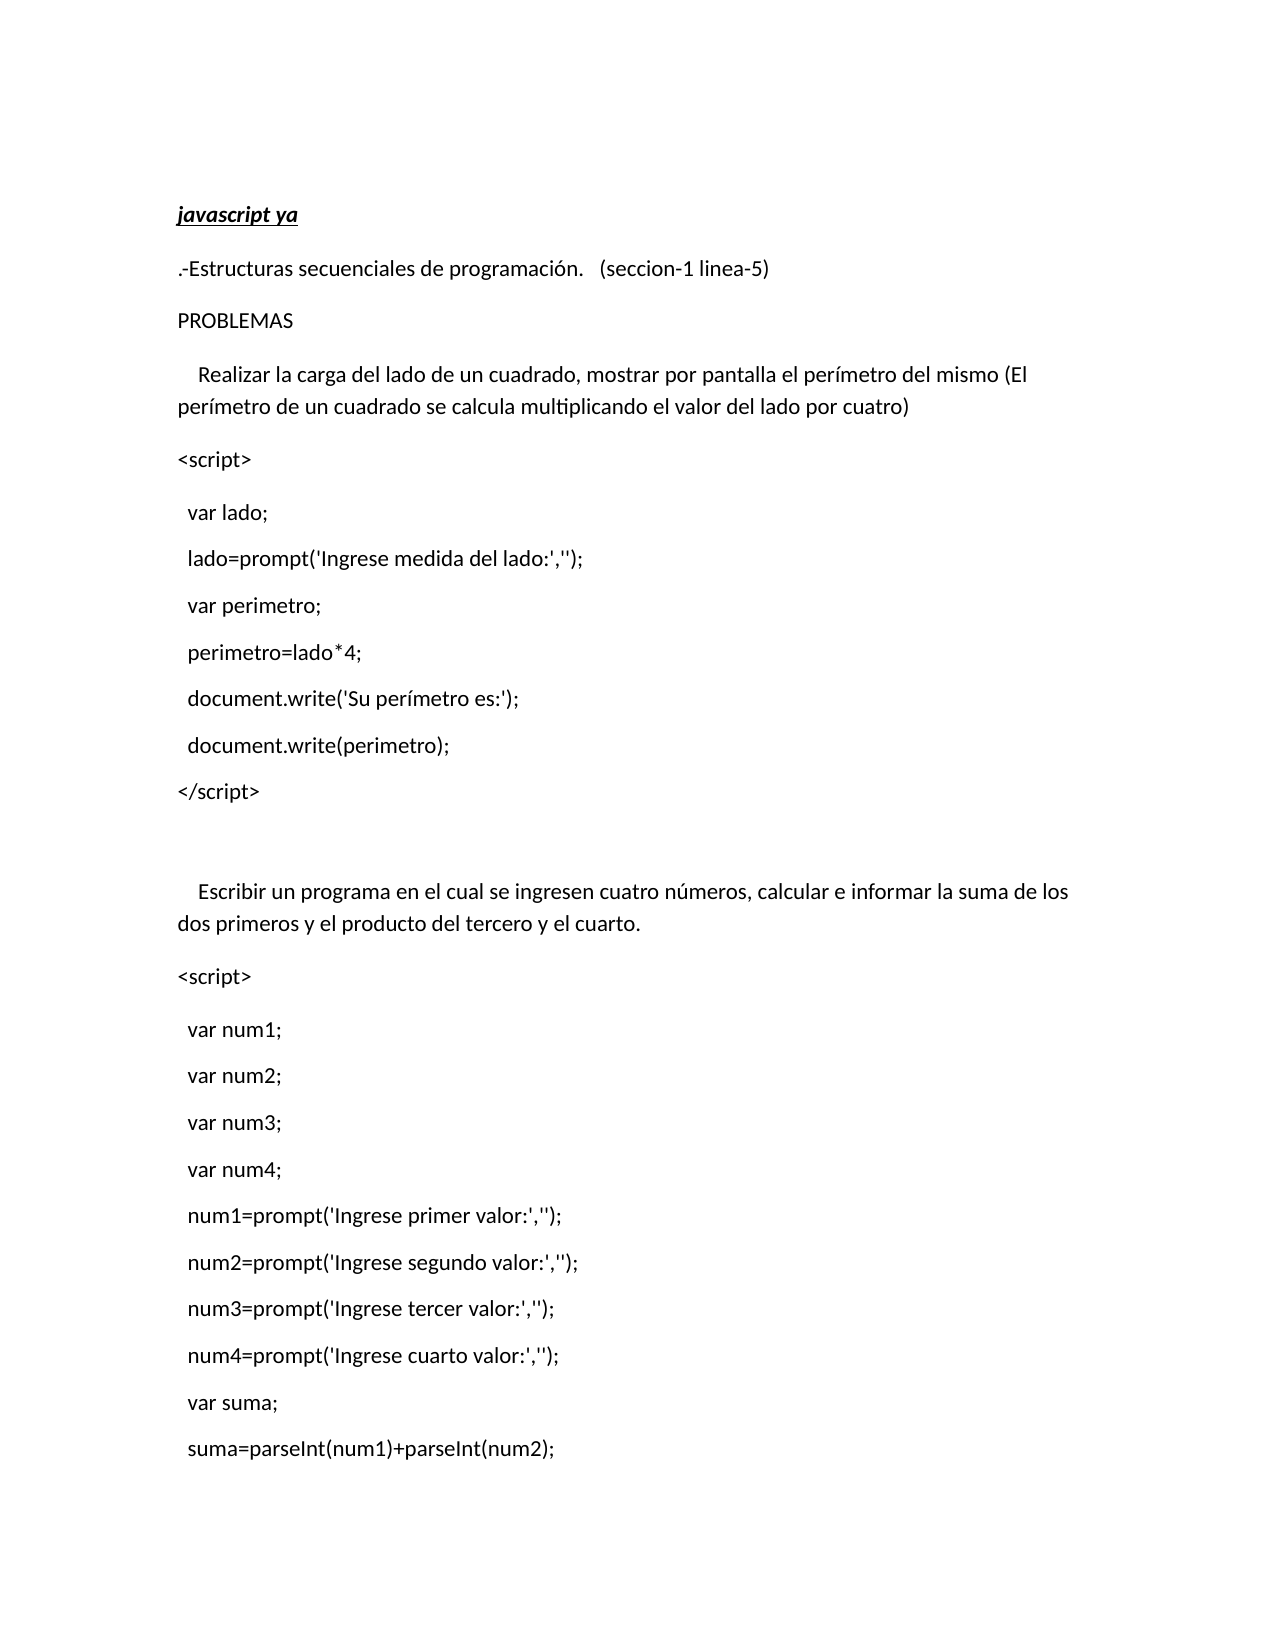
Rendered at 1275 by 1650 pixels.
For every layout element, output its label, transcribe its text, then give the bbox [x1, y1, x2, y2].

text Realizar la carga del lado de un cuadrado, mostrar por pantalla el perímetro del mismo (El perímetro de un cuadrado se calcula multiplicando el valor del lado por cuatro) [177, 360, 1098, 420]
text document.write(perimetro); [177, 731, 1098, 759]
text var num2; [177, 1062, 1098, 1090]
text num1=prompt('Ingrese primer valor:',''); [177, 1201, 1098, 1229]
text suma=parseInt(num1)+parseInt(num2); [177, 1434, 1098, 1462]
text PROBLEMAS [177, 307, 1098, 335]
text perimetro=lado*4; [177, 638, 1098, 666]
text lado=prompt('Ingrese medida del lado:',''); [177, 544, 1098, 572]
text var suma; [177, 1388, 1098, 1416]
text var lado; [177, 498, 1098, 526]
text num2=prompt('Ingrese segundo valor:',''); [177, 1248, 1098, 1276]
text num4=prompt('Ingrese cuarto valor:',''); [177, 1341, 1098, 1369]
text javascript ya [177, 201, 1098, 229]
text num3=prompt('Ingrese tercer valor:',''); [177, 1294, 1098, 1322]
text document.write('Su perímetro es:'); [177, 684, 1098, 712]
text var perimetro; [177, 591, 1098, 619]
text <script> [177, 445, 1098, 473]
text </script> [177, 777, 1098, 805]
text var num1; [177, 1015, 1098, 1043]
text .-Estructuras secuenciales de programación. (seccion-1 linea-5) [177, 254, 1098, 282]
text <script> [177, 962, 1098, 990]
text Escribir un programa en el cual se ingresen cuatro números, calcular e informar la suma de los dos primeros y el producto del tercero y el cuarto. [177, 877, 1098, 937]
text var num3; [177, 1108, 1098, 1136]
text var num4; [177, 1155, 1098, 1183]
